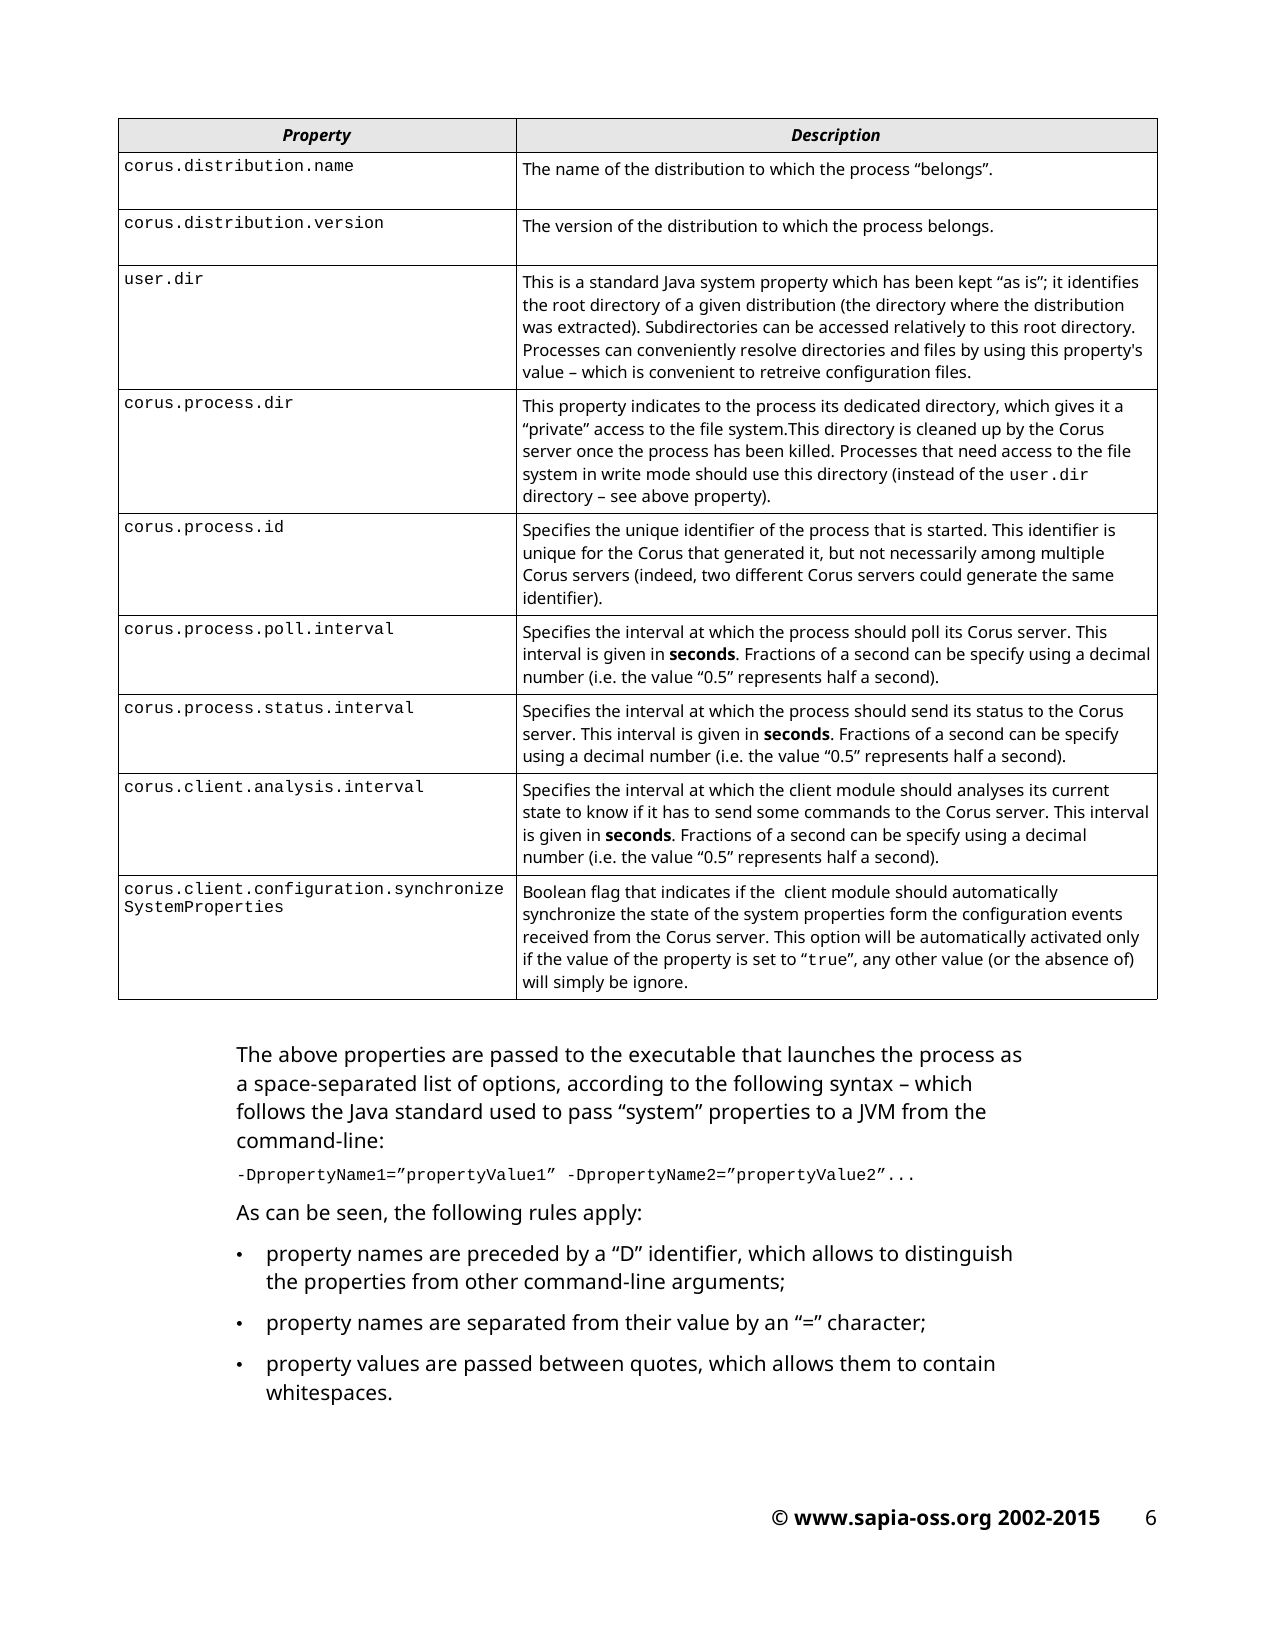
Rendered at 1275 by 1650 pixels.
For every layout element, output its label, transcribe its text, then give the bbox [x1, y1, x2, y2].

table_cell corus.process.poll.interval [119, 616, 516, 694]
text The above properties are passed to the executable that launches the process as a space-separated list of options, according to the following syntax – which follows the Java standard used to pass “system” properties to a JVM from the command-line: [236, 1040, 1039, 1154]
list property names are preceded by a “D” identifier, which allows to distinguish the properties from other command-line arguments; [236, 1239, 1039, 1296]
table_cell This property indicates to the process its dedicated directory, which gives it a “private” access to the file system.This directory is cleaned up by the Corus server once the process has been killed. Processes that need access to the file system in write mode should use this directory (instead of the user.dir directory – see above property). [517, 390, 1157, 513]
table_header Description [517, 119, 1157, 152]
table_cell corus.distribution.version [119, 210, 516, 265]
table_header Property [119, 119, 516, 152]
table_cell user.dir [119, 266, 516, 389]
table_cell The name of the distribution to which the process “belongs”. [517, 153, 1157, 209]
table_cell corus.process.status.interval [119, 695, 516, 773]
table_cell corus.client.configuration.synchronizeSystemProperties [119, 876, 516, 999]
table_cell corus.distribution.name [119, 153, 516, 209]
table_cell Specifies the unique identifier of the process that is started. This identifier is unique for the Corus that generated it, but not necessarily among multiple Corus servers (indeed, two different Corus servers could generate the same identifier). [517, 514, 1157, 615]
table_cell corus.process.dir [119, 390, 516, 513]
table_cell corus.client.analysis.interval [119, 774, 516, 875]
text -DpropertyName1=”propertyValue1” -DpropertyName2=”propertyValue2”... [236, 1167, 1039, 1185]
table_cell Specifies the interval at which the client module should analyses its current state to know if it has to send some commands to the Corus server. This interval is given in seconds. Fractions of a second can be specify using a decimal number (i.e. the value “0.5” represents half a second). [517, 774, 1157, 875]
list property names are separated from their value by an “=” character; [236, 1308, 1039, 1337]
table_cell Specifies the interval at which the process should poll its Corus server. This interval is given in seconds. Fractions of a second can be specify using a decimal number (i.e. the value “0.5” represents half a second). [517, 616, 1157, 694]
table_cell The version of the distribution to which the process belongs. [517, 210, 1157, 265]
table_cell Boolean flag that indicates if the client module should automatically synchronize the state of the system properties form the configuration events received from the Corus server. This option will be automatically activated only if the value of the property is set to “true”, any other value (or the absence of) will simply be ignore. [517, 876, 1157, 999]
table_cell corus.process.id [119, 514, 516, 615]
text As can be seen, the following rules apply: [236, 1198, 1039, 1226]
table_cell Specifies the interval at which the process should send its status to the Corus server. This interval is given in seconds. Fractions of a second can be specify using a decimal number (i.e. the value “0.5” represents half a second). [517, 695, 1157, 773]
table_cell This is a standard Java system property which has been kept “as is”; it identifies the root directory of a given distribution (the directory where the distribution was extracted). Subdirectories can be accessed relatively to this root directory. Processes can conveniently resolve directories and files by using this property's value – which is convenient to retreive configuration files. [517, 266, 1157, 389]
list property values are passed between quotes, which allows them to contain whitespaces. [236, 1349, 1039, 1406]
